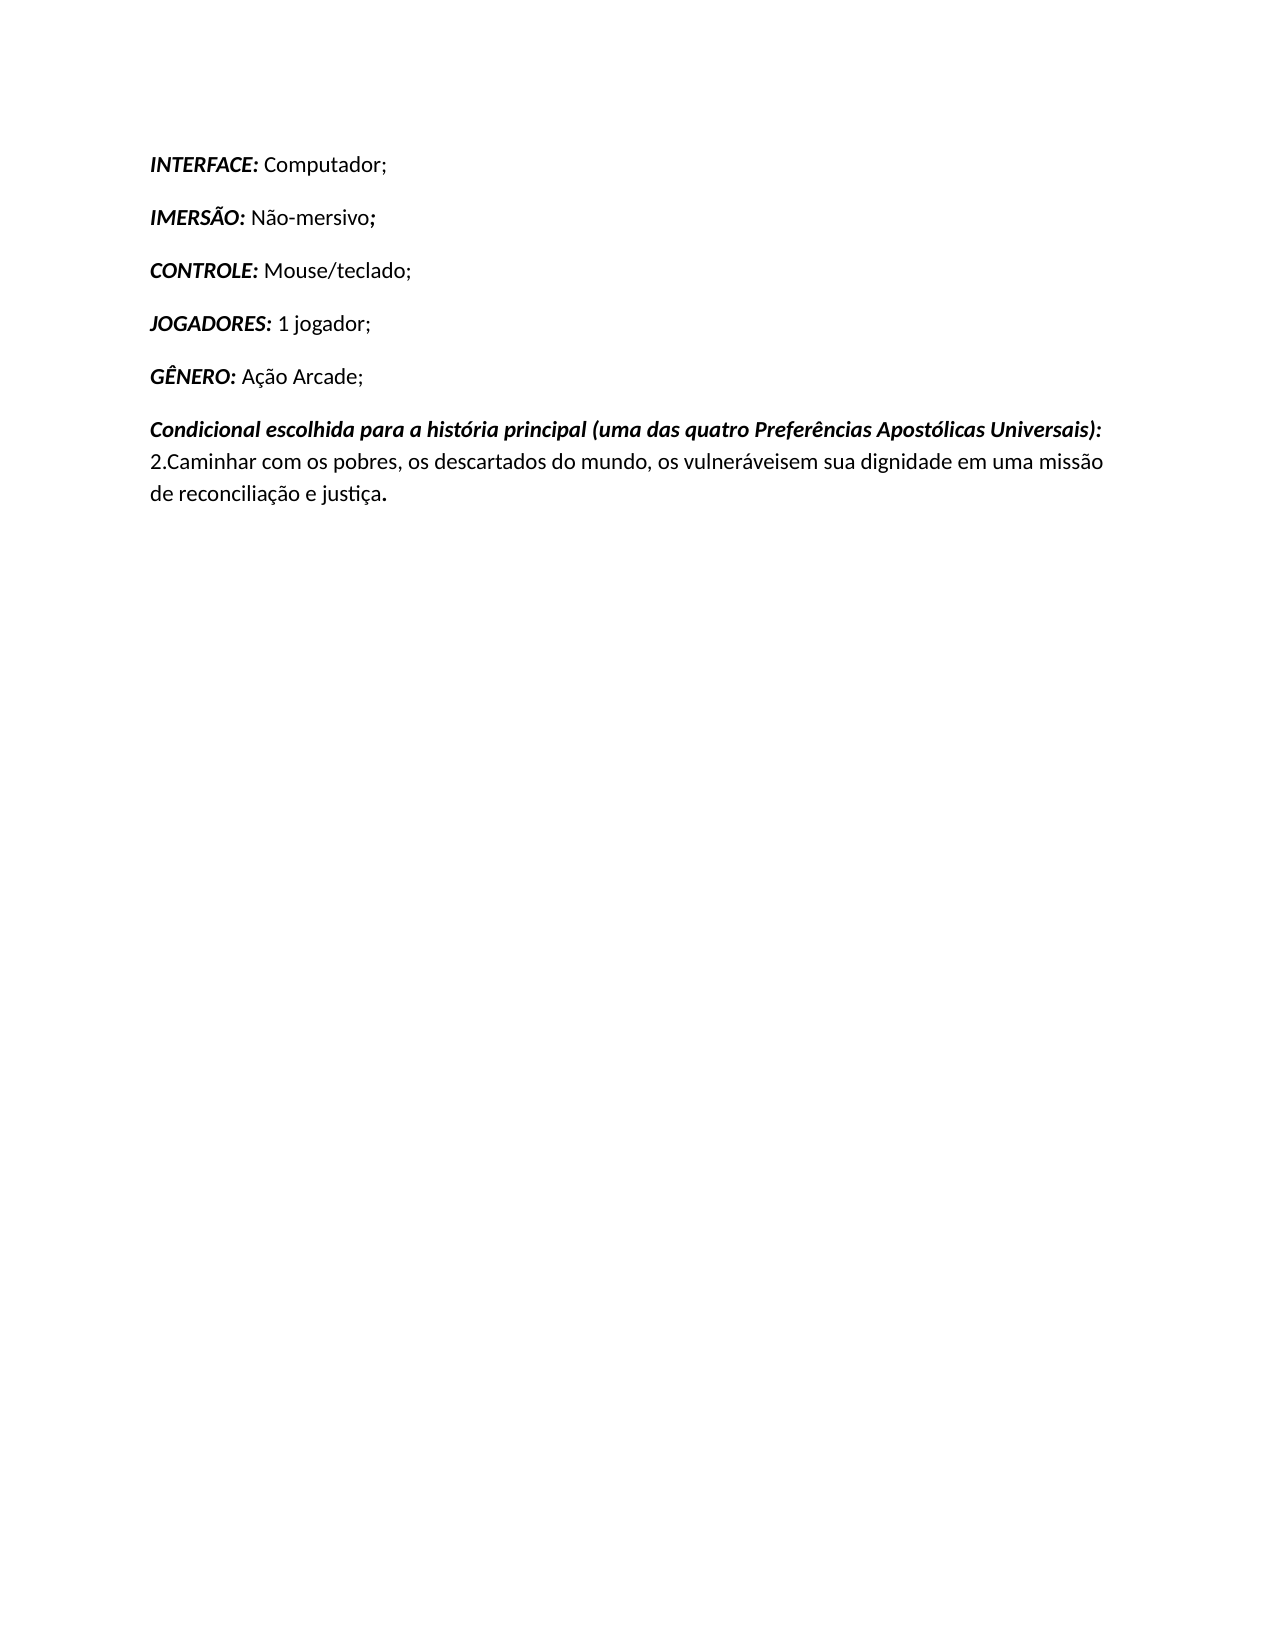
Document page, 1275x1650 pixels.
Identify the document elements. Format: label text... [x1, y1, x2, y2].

text IMERSÃO: Não-mersivo; [150, 203, 1125, 231]
text INTERFACE: Computador; [150, 150, 1125, 178]
text GÊNERO: Ação Arcade; [150, 362, 1125, 390]
text CONTROLE: Mouse/teclado; [150, 256, 1125, 284]
text JOGADORES: 1 jogador; [150, 309, 1125, 337]
text Condicional escolhida para a história principal (uma das quatro Preferências Apostólicas Universais): 2.Caminhar com os pobres, os descartados do mundo, os vulneráveisem sua dignidade em uma missão de reconciliação e justiça. [150, 415, 1125, 507]
